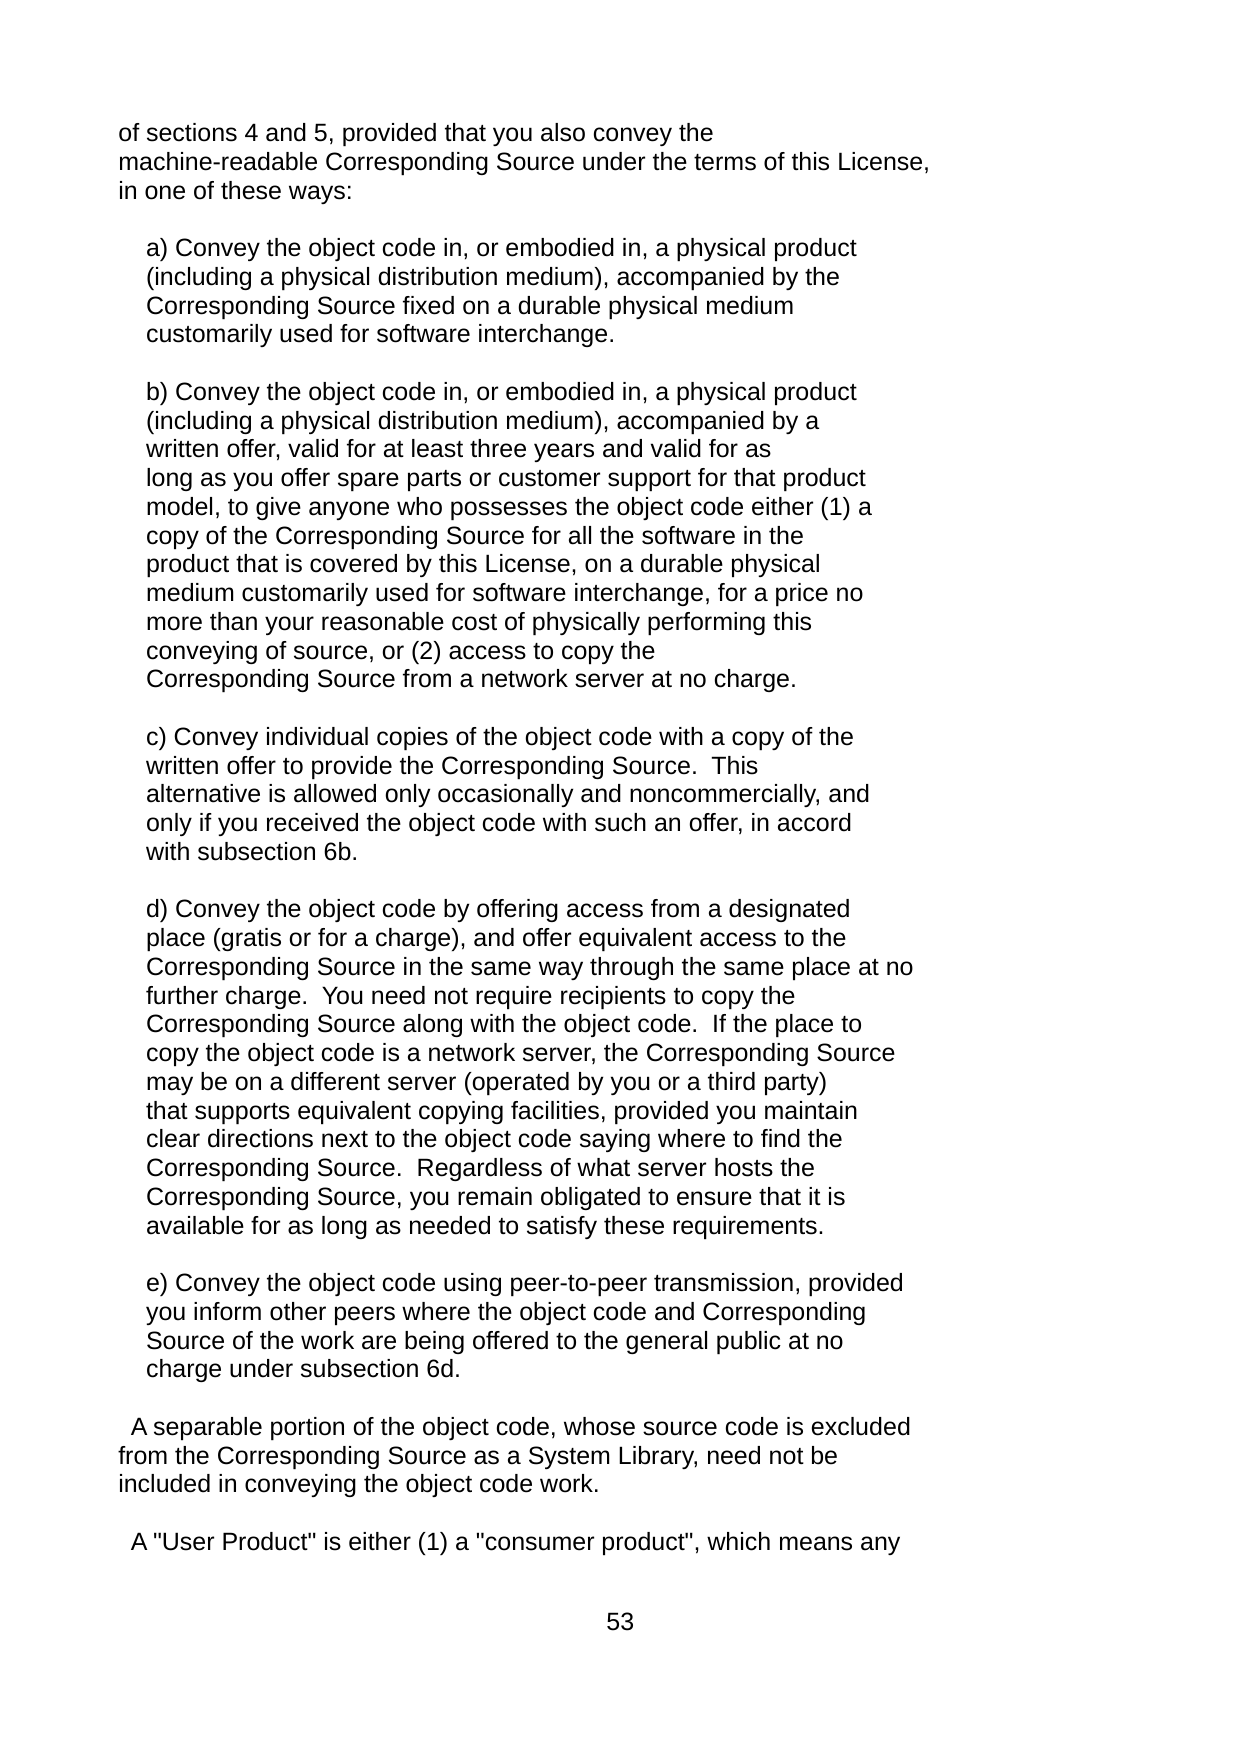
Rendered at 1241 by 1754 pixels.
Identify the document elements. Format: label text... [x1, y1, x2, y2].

text Source of the work are being offered to the general public at no [118, 1326, 1122, 1354]
text in one of these ways: [118, 176, 1122, 204]
text long as you offer spare parts or customer support for that product [118, 463, 1122, 492]
text model, to give anyone who possesses the object code either (1) a [118, 492, 1122, 521]
text (including a physical distribution medium), accompanied by a [118, 406, 1122, 434]
text e) Convey the object code using peer-to-peer transmission, provided [118, 1268, 1122, 1297]
text Corresponding Source fixed on a durable physical medium [118, 291, 1122, 319]
text Corresponding Source along with the object code. If the place to [118, 1009, 1122, 1038]
text may be on a different server (operated by you or a third party) [118, 1067, 1122, 1096]
text Corresponding Source in the same way through the same place at no [118, 952, 1122, 981]
text (including a physical distribution medium), accompanied by the [118, 262, 1122, 291]
text clear directions next to the object code saying where to find the [118, 1124, 1122, 1153]
text further charge. You need not require recipients to copy the [118, 981, 1122, 1009]
text Corresponding Source from a network server at no charge. [118, 664, 1122, 693]
text conveying of source, or (2) access to copy the [118, 636, 1122, 664]
text of sections 4 and 5, provided that you also convey the [118, 118, 1122, 147]
text d) Convey the object code by offering access from a designated [118, 894, 1122, 923]
text written offer, valid for at least three years and valid for as [118, 434, 1122, 463]
text customarily used for software interchange. [118, 319, 1122, 348]
text copy of the Corresponding Source for all the software in the [118, 521, 1122, 549]
text that supports equivalent copying facilities, provided you maintain [118, 1096, 1122, 1124]
text product that is covered by this License, on a durable physical [118, 549, 1122, 578]
text A "User Product" is either (1) a "consumer product", which means any [118, 1527, 1122, 1556]
text only if you received the object code with such an offer, in accord [118, 808, 1122, 837]
text with subsection 6b. [118, 837, 1122, 866]
text a) Convey the object code in, or embodied in, a physical product [118, 233, 1122, 262]
text c) Convey individual copies of the object code with a copy of the [118, 722, 1122, 751]
text place (gratis or for a charge), and offer equivalent access to the [118, 923, 1122, 952]
text you inform other peers where the object code and Corresponding [118, 1297, 1122, 1326]
text included in conveying the object code work. [118, 1469, 1122, 1498]
text available for as long as needed to satisfy these requirements. [118, 1211, 1122, 1239]
text Corresponding Source, you remain obligated to ensure that it is [118, 1182, 1122, 1211]
text b) Convey the object code in, or embodied in, a physical product [118, 377, 1122, 406]
text A separable portion of the object code, whose source code is excluded [118, 1412, 1122, 1441]
text alternative is allowed only occasionally and noncommercially, and [118, 779, 1122, 808]
text written offer to provide the Corresponding Source. This [118, 751, 1122, 779]
text medium customarily used for software interchange, for a price no [118, 578, 1122, 607]
text machine-readable Corresponding Source under the terms of this License, [118, 147, 1122, 176]
text more than your reasonable cost of physically performing this [118, 607, 1122, 636]
text from the Corresponding Source as a System Library, need not be [118, 1441, 1122, 1469]
text charge under subsection 6d. [118, 1354, 1122, 1383]
text copy the object code is a network server, the Corresponding Source [118, 1038, 1122, 1067]
text Corresponding Source. Regardless of what server hosts the [118, 1153, 1122, 1182]
